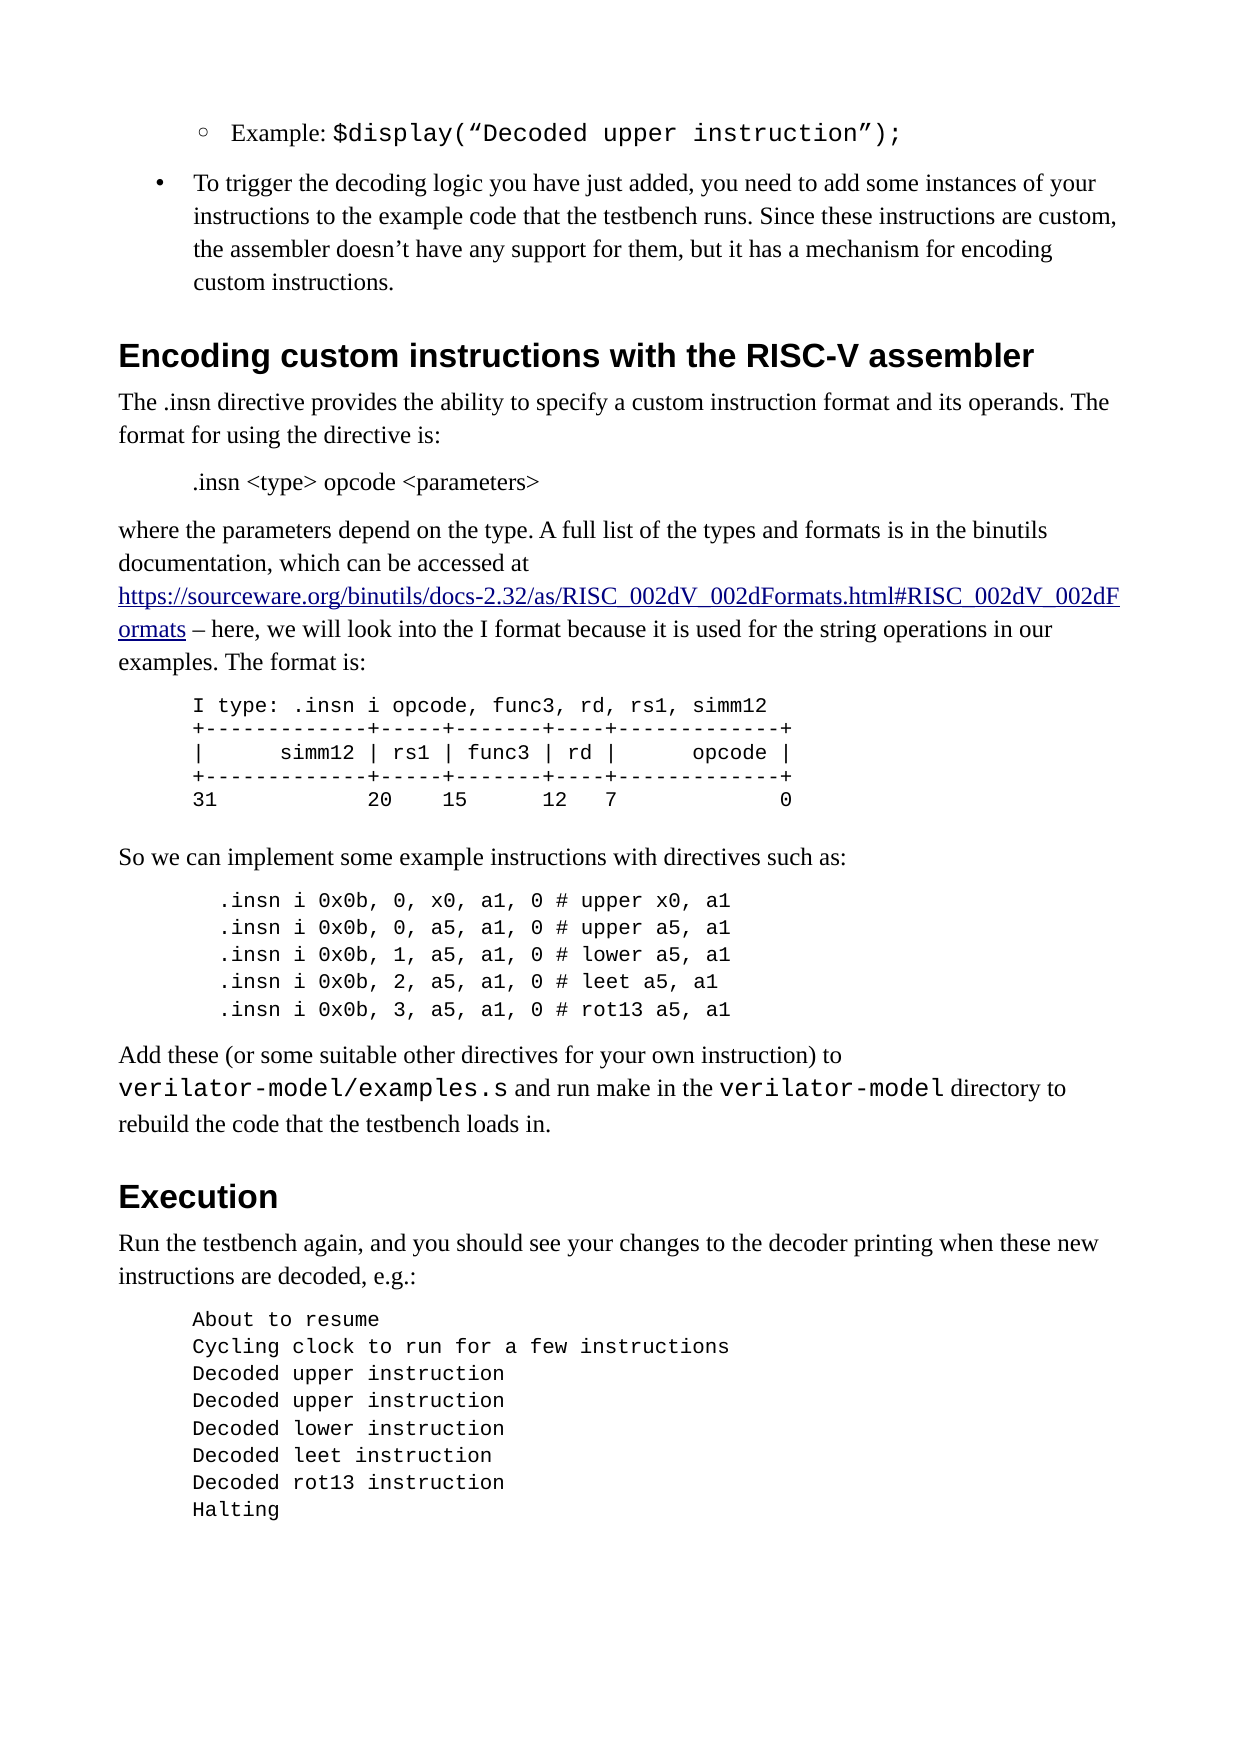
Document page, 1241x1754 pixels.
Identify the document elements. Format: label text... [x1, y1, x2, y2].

text The .insn directive provides the ability to specify a custom instruction format and its operands. The format for using the directive is: [118, 387, 1122, 448]
list Example: $display(“Decoded upper instruction”); [193, 118, 1122, 149]
text 31 20 15 12 7 0 [118, 789, 1122, 813]
subtitle I type: .insn i opcode, func3, rd, rs1, simm12 [118, 695, 1122, 718]
text .insn i 0x0b, 0, x0, a1, 0 # upper x0, a1 .insn i 0x0b, 0, a5, a1, 0 # upper a5, a1 .insn i 0x0b, 1, a5, a1, 0 # lower a5, a1 .insn i 0x0b, 2, a5, a1, 0 # leet a5, a1 .insn i 0x0b, 3, a5, a1, 0 # rot13 a5, a1 [118, 890, 1122, 1022]
list To trigger the decoding logic you have just added, you need to add some instances of your instructions to the example code that the testbench runs. Since these instructions are custom, the assembler doesn’t have any support for them, but it has a mechanism for encoding custom instructions. [156, 168, 1122, 296]
text | simm12 | rs1 | func3 | rd | opcode | [118, 742, 1122, 766]
text Run the testbench again, and you should see your changes to the decoder printing when these new instructions are decoded, e.g.: [118, 1228, 1122, 1290]
text .insn <type> opcode <parameters> [118, 467, 1122, 496]
subtitle Execution [118, 1177, 1122, 1216]
text Add these (or some suitable other directives for your own instruction) to verilator-model/examples.s and run make in the verilator-model directory to rebuild the code that the testbench loads in. [118, 1041, 1122, 1137]
text +-------------+-----+-------+----+-------------+ [118, 766, 1122, 789]
text where the parameters depend on the type. A full list of the types and formats is in the binutils documentation, which can be accessed at https://sourceware.org/binutils/docs-2.32/as/RISC_002dV_002dFormats.html#RISC_002dV_002dFormats – here, we will look into the I format because it is used for the string operations in our examples. The format is: [118, 515, 1122, 676]
text About to resume Cycling clock to run for a few instructions Decoded upper instruction Decoded upper instruction Decoded lower instruction Decoded leet instruction Decoded rot13 instruction Halting [118, 1309, 1122, 1523]
text +-------------+-----+-------+----+-------------+ [118, 718, 1122, 742]
subtitle Encoding custom instructions with the RISC-V assembler [118, 336, 1122, 374]
text So we can implement some example instructions with directives such as: [118, 842, 1122, 871]
